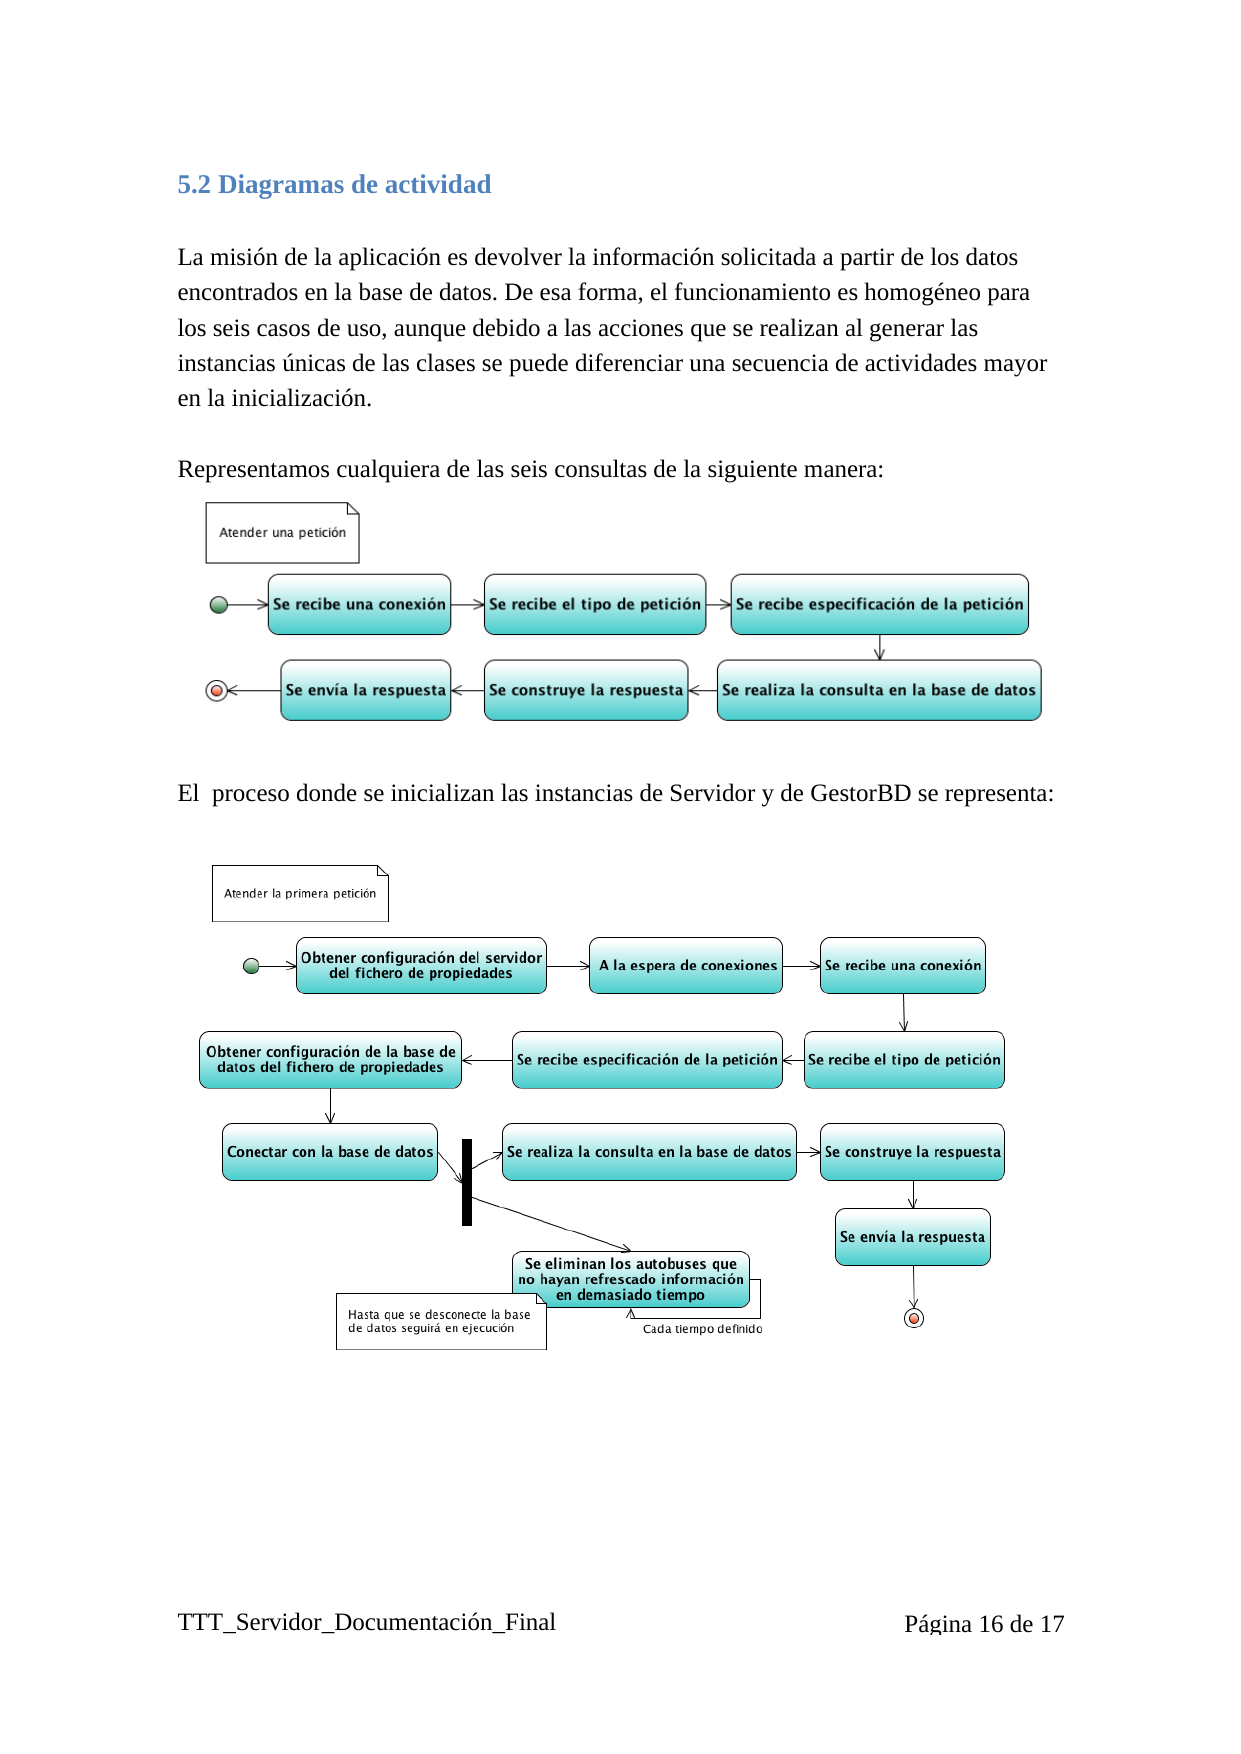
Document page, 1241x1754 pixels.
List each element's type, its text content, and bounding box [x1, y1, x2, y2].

subtitle 5.2 Diagramas de actividad [177, 168, 1063, 200]
text El proceso donde se inicializan las instancias de Servidor y de GestorBD se representa: [177, 771, 1063, 806]
text La misión de la aplicación es devolver la información solicitada a partir de los datos encontrados en la base de datos. De esa forma, el funcionamiento es homogéneo para los seis casos de uso, aunque debido a las acciones que se realizan al generar las instancias únicas de las clases se puede diferenciar una secuencia de actividades mayor en la inicialización. [177, 235, 1063, 412]
picture [193, 850, 1046, 1350]
picture [193, 492, 1047, 727]
text Representamos cualquiera de las seis consultas de la siguiente manera: [177, 448, 1063, 483]
